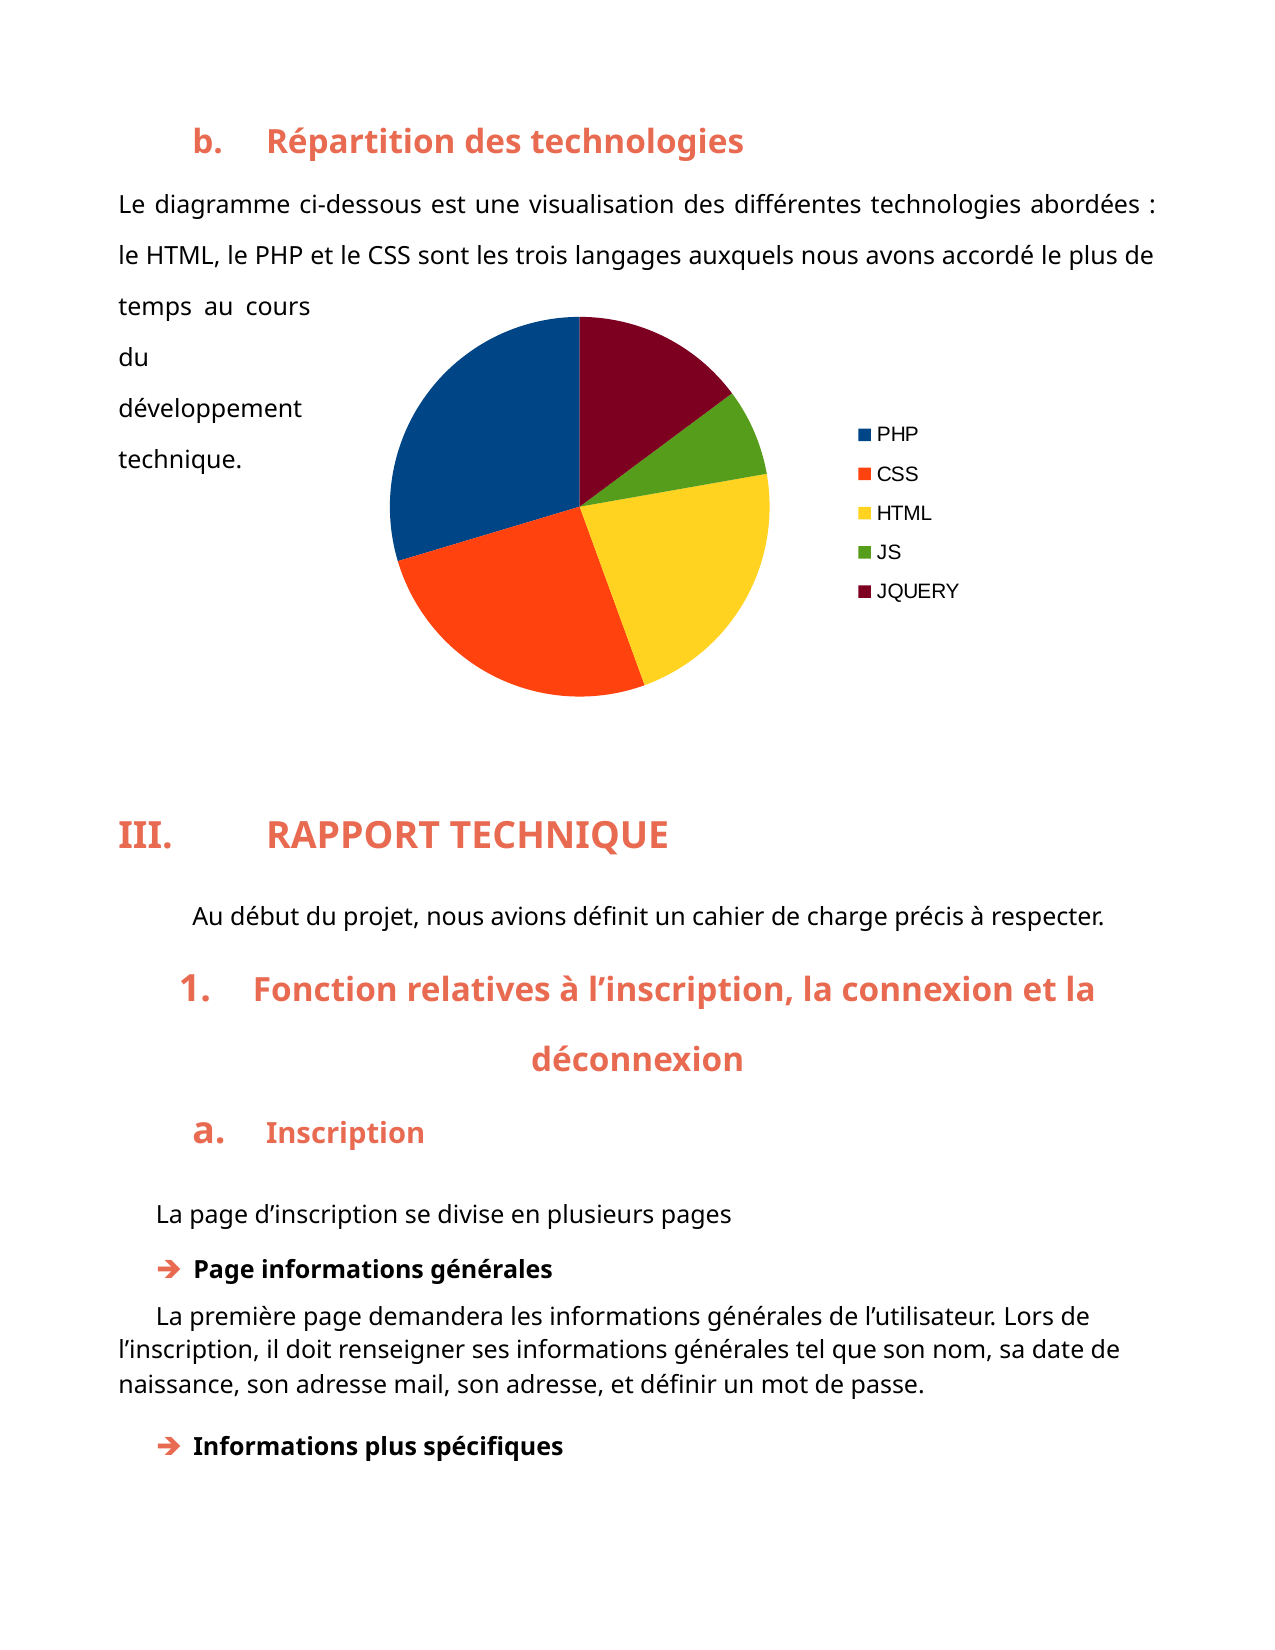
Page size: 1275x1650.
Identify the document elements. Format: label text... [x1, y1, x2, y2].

list a. Inscription [118, 1103, 1157, 1154]
list 1. Fonction relatives à l’inscription, la connexion et la déconnexion [118, 962, 1157, 1081]
list Le diagramme ci-dessous est une visualisation des différentes technologies abordées : le HTML, le PHP et le CSS sont les trois langages auxquels nous avons accordé le plus de temps au cours du développement technique. [118, 186, 1157, 476]
list III. RAPPORT TECHNIQUE [118, 808, 1157, 859]
text La première page demandera les informations générales de l’utilisateur. Lors de l’inscription, il doit renseigner ses informations générales tel que son nom, sa date de naissance, son adresse mail, son adresse, et définir un mot de passe. [118, 1298, 1157, 1400]
list b. Répartition des technologies [118, 118, 1157, 163]
list Au début du projet, nous avions définit un cahier de charge précis à respecter. [118, 885, 1157, 936]
text La page d’inscription se divise en plusieurs pages [118, 1197, 1157, 1231]
subtitle Page informations générales [156, 1252, 1157, 1286]
list Informations plus spécifiques [156, 1429, 1157, 1463]
